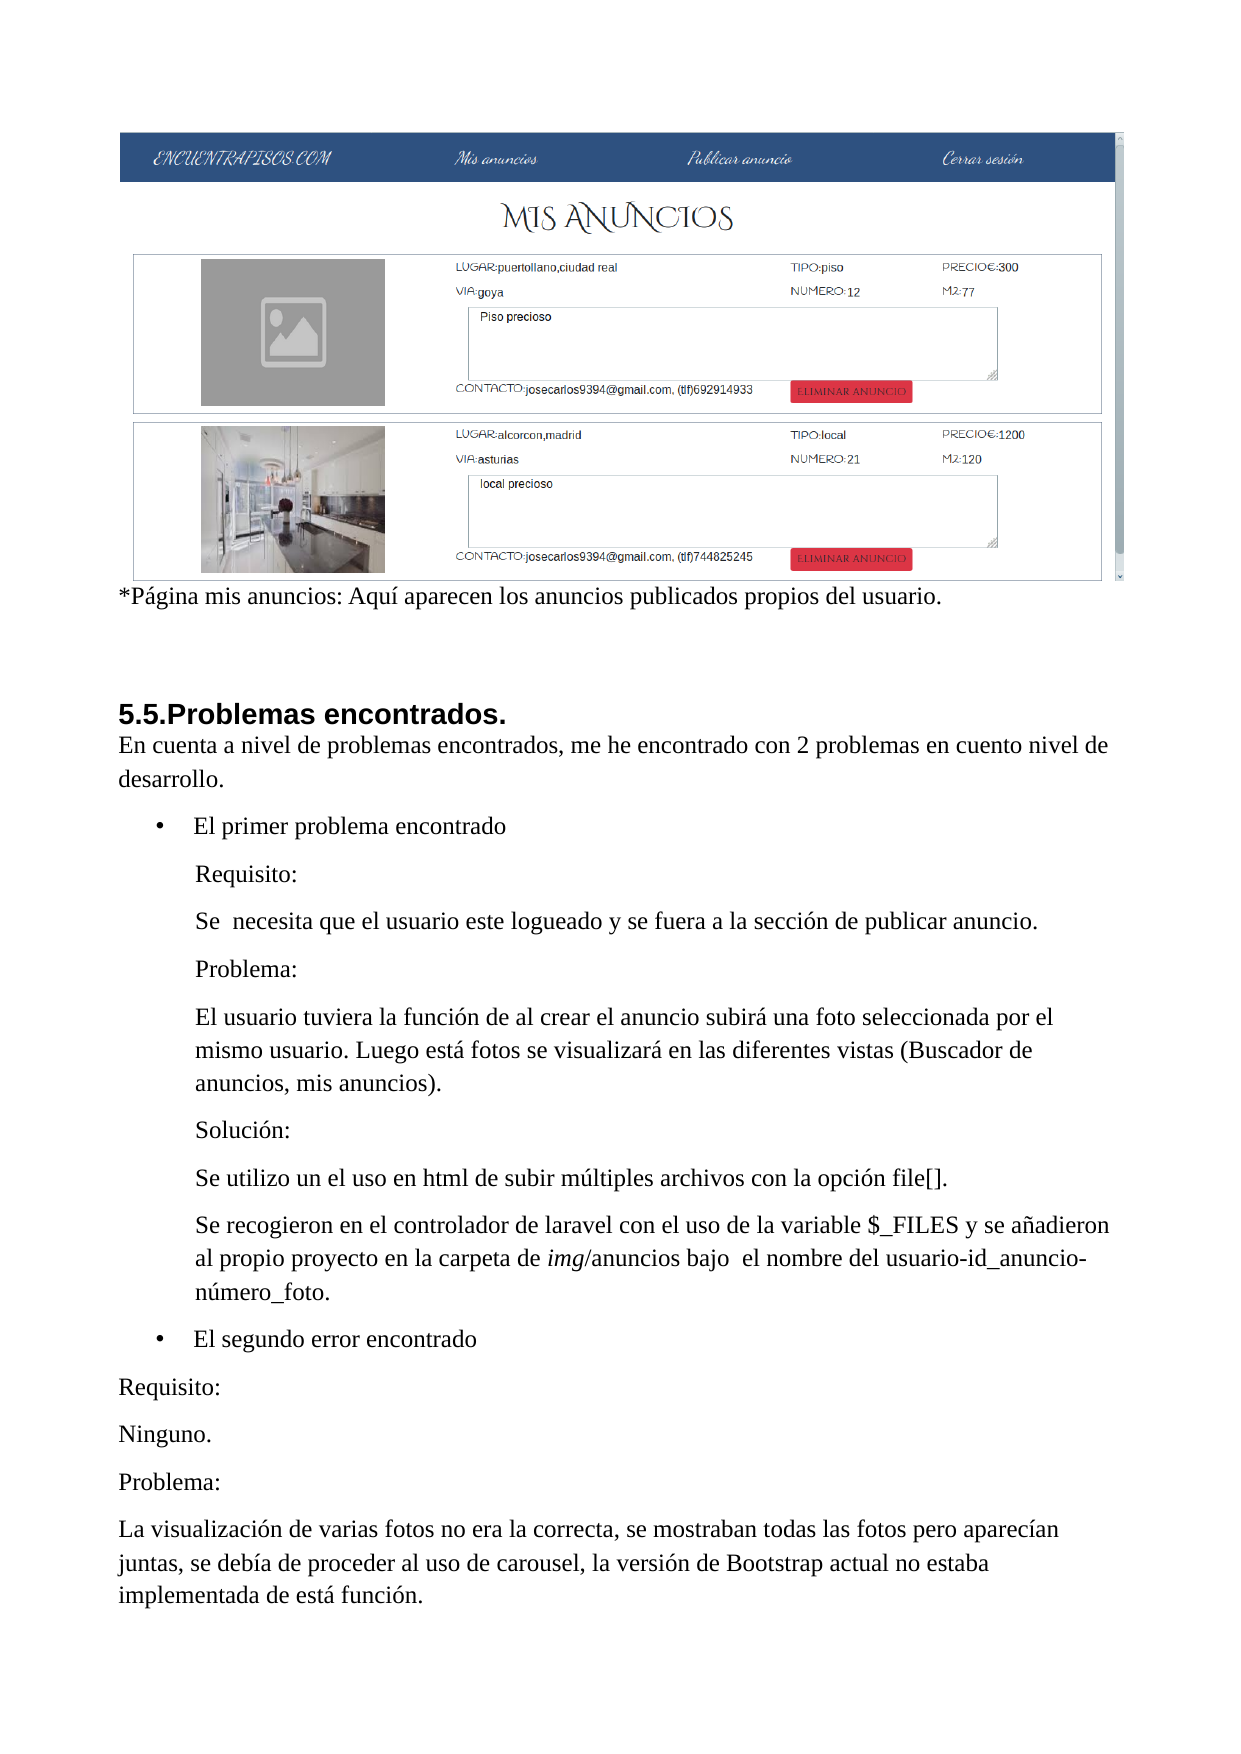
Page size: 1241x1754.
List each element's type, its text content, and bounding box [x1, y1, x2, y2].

text Ninguno. [118, 1419, 1122, 1448]
text Requisito: [195, 859, 1122, 888]
subtitle 5.5.Problemas encontrados. [118, 697, 1122, 731]
text Solución: [195, 1115, 1122, 1144]
text En cuenta a nivel de problemas encontrados, me he encontrado con 2 problemas en cuento nivel de desarrollo. [118, 731, 1122, 792]
text La visualización de varias fotos no era la correcta, se mostraban todas las fotos pero aparecían juntas, se debía de proceder al uso de carousel, la versión de Bootstrap actual no estaba implementada de está función. [118, 1514, 1122, 1609]
text Se utilizo un el uso en html de subir múltiples archivos con la opción file[]. [195, 1163, 1122, 1192]
text Problema: [195, 954, 1122, 983]
text *Página mis anuncios: Aquí aparecen los anuncios publicados propios del usuario. [118, 166, 1122, 610]
list El segundo error encontrado [156, 1324, 1122, 1353]
list El primer problema encontrado [156, 811, 1122, 840]
text Requisito: [118, 1372, 1122, 1401]
text Se necesita que el usuario este logueado y se fuera a la sección de publicar anuncio. [195, 906, 1122, 935]
text El usuario tuviera la función de al crear el anuncio subirá una foto seleccionada por el mismo usuario. Luego está fotos se visualizará en las diferentes vistas (Buscador de anuncios, mis anuncios). [195, 1002, 1122, 1096]
text Problema: [118, 1467, 1122, 1496]
text Se recogieron en el controlador de laravel con el uso de la variable $_FILES y se añadieron al propio proyecto en la carpeta de img/anuncios bajo el nombre del usuario-id_anuncio-número_foto. [195, 1211, 1122, 1305]
